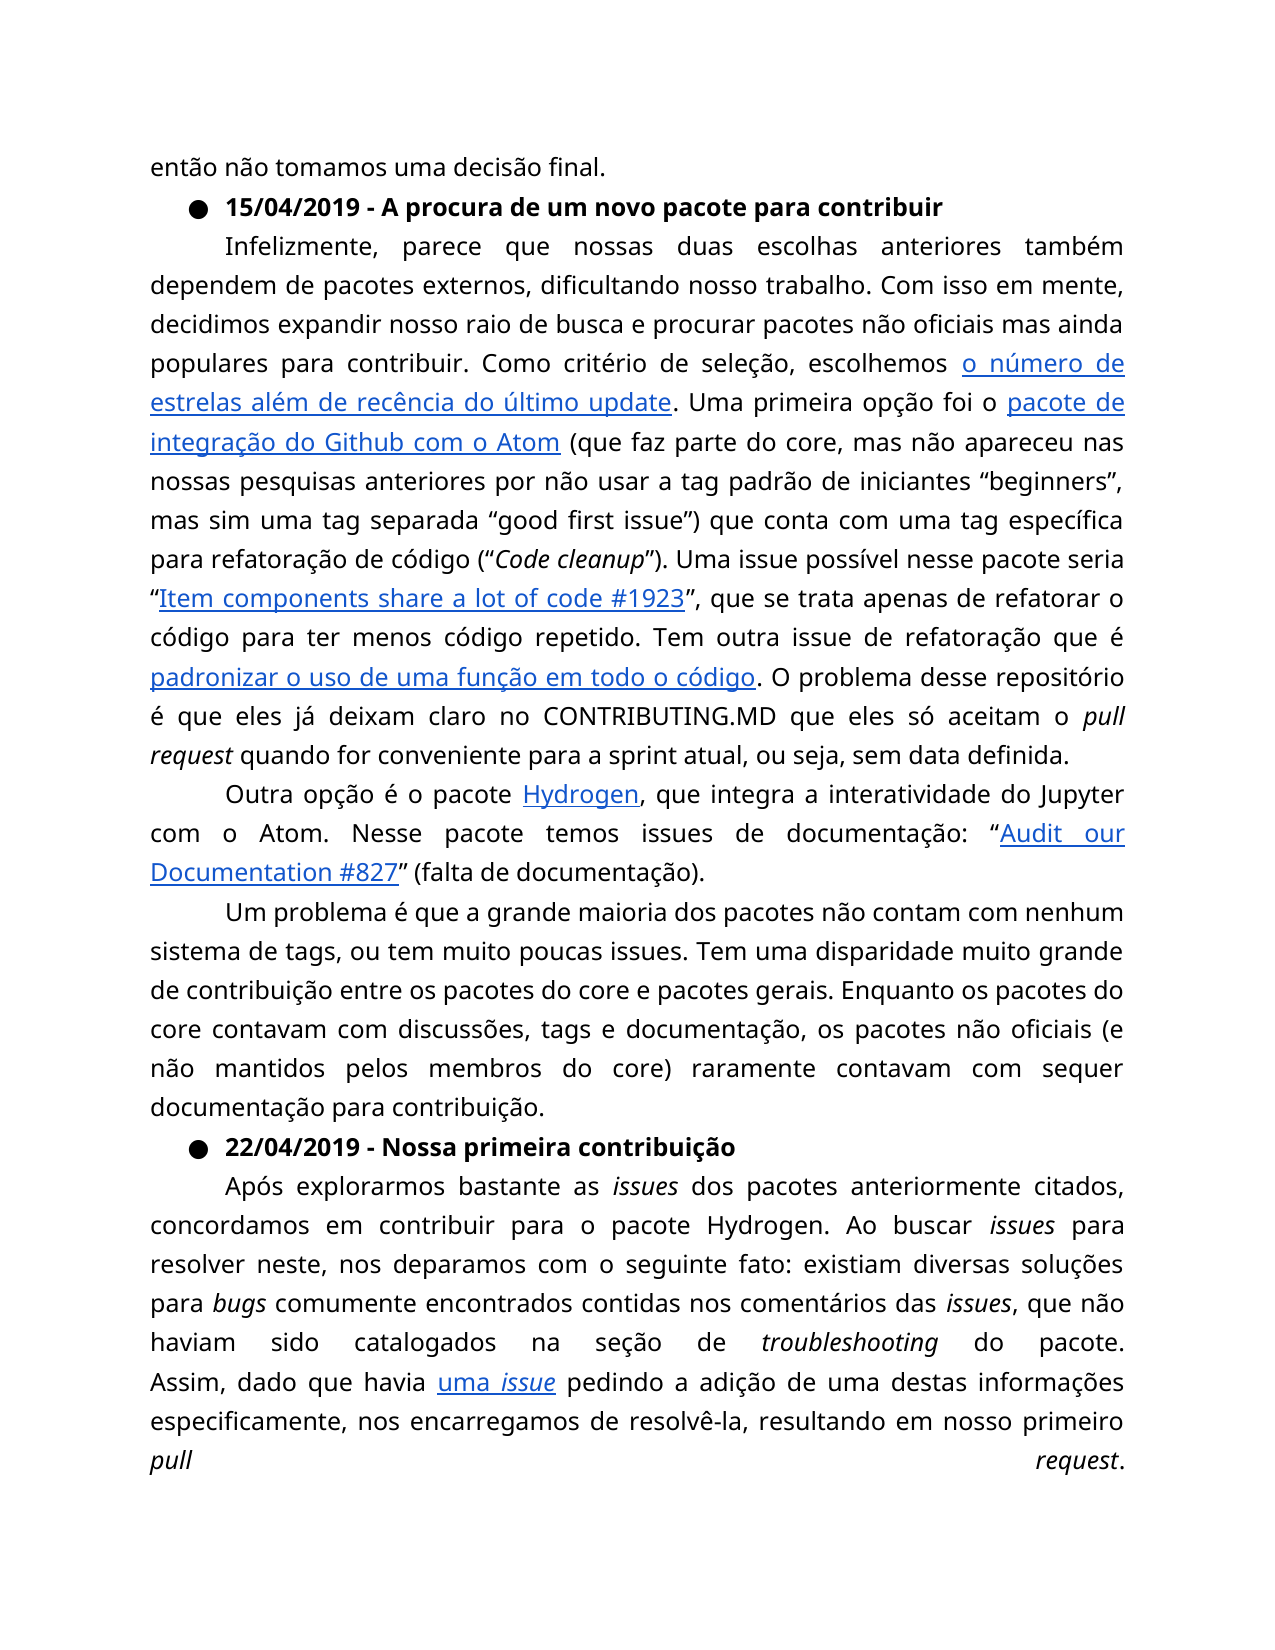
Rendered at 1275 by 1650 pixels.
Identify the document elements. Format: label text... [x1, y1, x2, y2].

list 15/04/2019 - A procura de um novo pacote para contribuir [187, 189, 1125, 223]
text Infelizmente, parece que nossas duas escolhas anteriores também dependem de pacotes externos, dificultando nosso trabalho. Com isso em mente, decidimos expandir nosso raio de busca e procurar pacotes não oficiais mas ainda populares para contribuir. Como critério de seleção, escolhemos o número de estrelas além de recência do último update. Uma primeira opção foi o pacote de integração do Github com o Atom (que faz parte do core, mas não apareceu nas nossas pesquisas anteriores por não usar a tag padrão de iniciantes “beginners”, mas sim uma tag separada “good first issue”) que conta com uma tag específica para refatoração de código (“Code cleanup”). Uma issue possível nesse pacote seria “Item components share a lot of code #1923”, que se trata apenas de refatorar o código para ter menos código repetido. Tem outra issue de refatoração que é padronizar o uso de uma função em todo o código. O problema desse repositório é que eles já deixam claro no CONTRIBUTING.MD que eles só aceitam o pull request quando for conveniente para a sprint atual, ou seja, sem data definida. [150, 228, 1125, 772]
text então não tomamos uma decisão final. [150, 150, 1125, 184]
text Após explorarmos bastante as issues dos pacotes anteriormente citados, concordamos em contribuir para o pacote Hydrogen. Ao buscar issues para resolver neste, nos deparamos com o seguinte fato: existiam diversas soluções para bugs comumente encontrados contidas nos comentários das issues, que não haviam sido catalogados na seção de troubleshooting do pacote. Assim, dado que havia uma issue pedindo a adição de uma destas informações especificamente, nos encarregamos de resolvê-la, resultando em nosso primeiro pull request. [150, 1168, 1125, 1477]
text Outra opção é o pacote Hydrogen, que integra a interatividade do Jupyter com o Atom. Nesse pacote temos issues de documentação: “Audit our Documentation #827” (falta de documentação). [150, 777, 1125, 889]
text Um problema é que a grande maioria dos pacotes não contam com nenhum sistema de tags, ou tem muito poucas issues. Tem uma disparidade muito grande de contribuição entre os pacotes do core e pacotes gerais. Enquanto os pacotes do core contavam com discussões, tags e documentação, os pacotes não oficiais (e não mantidos pelos membros do core) raramente contavam com sequer documentação para contribuição. [150, 894, 1125, 1124]
list 22/04/2019 - Nossa primeira contribuição [187, 1129, 1125, 1163]
